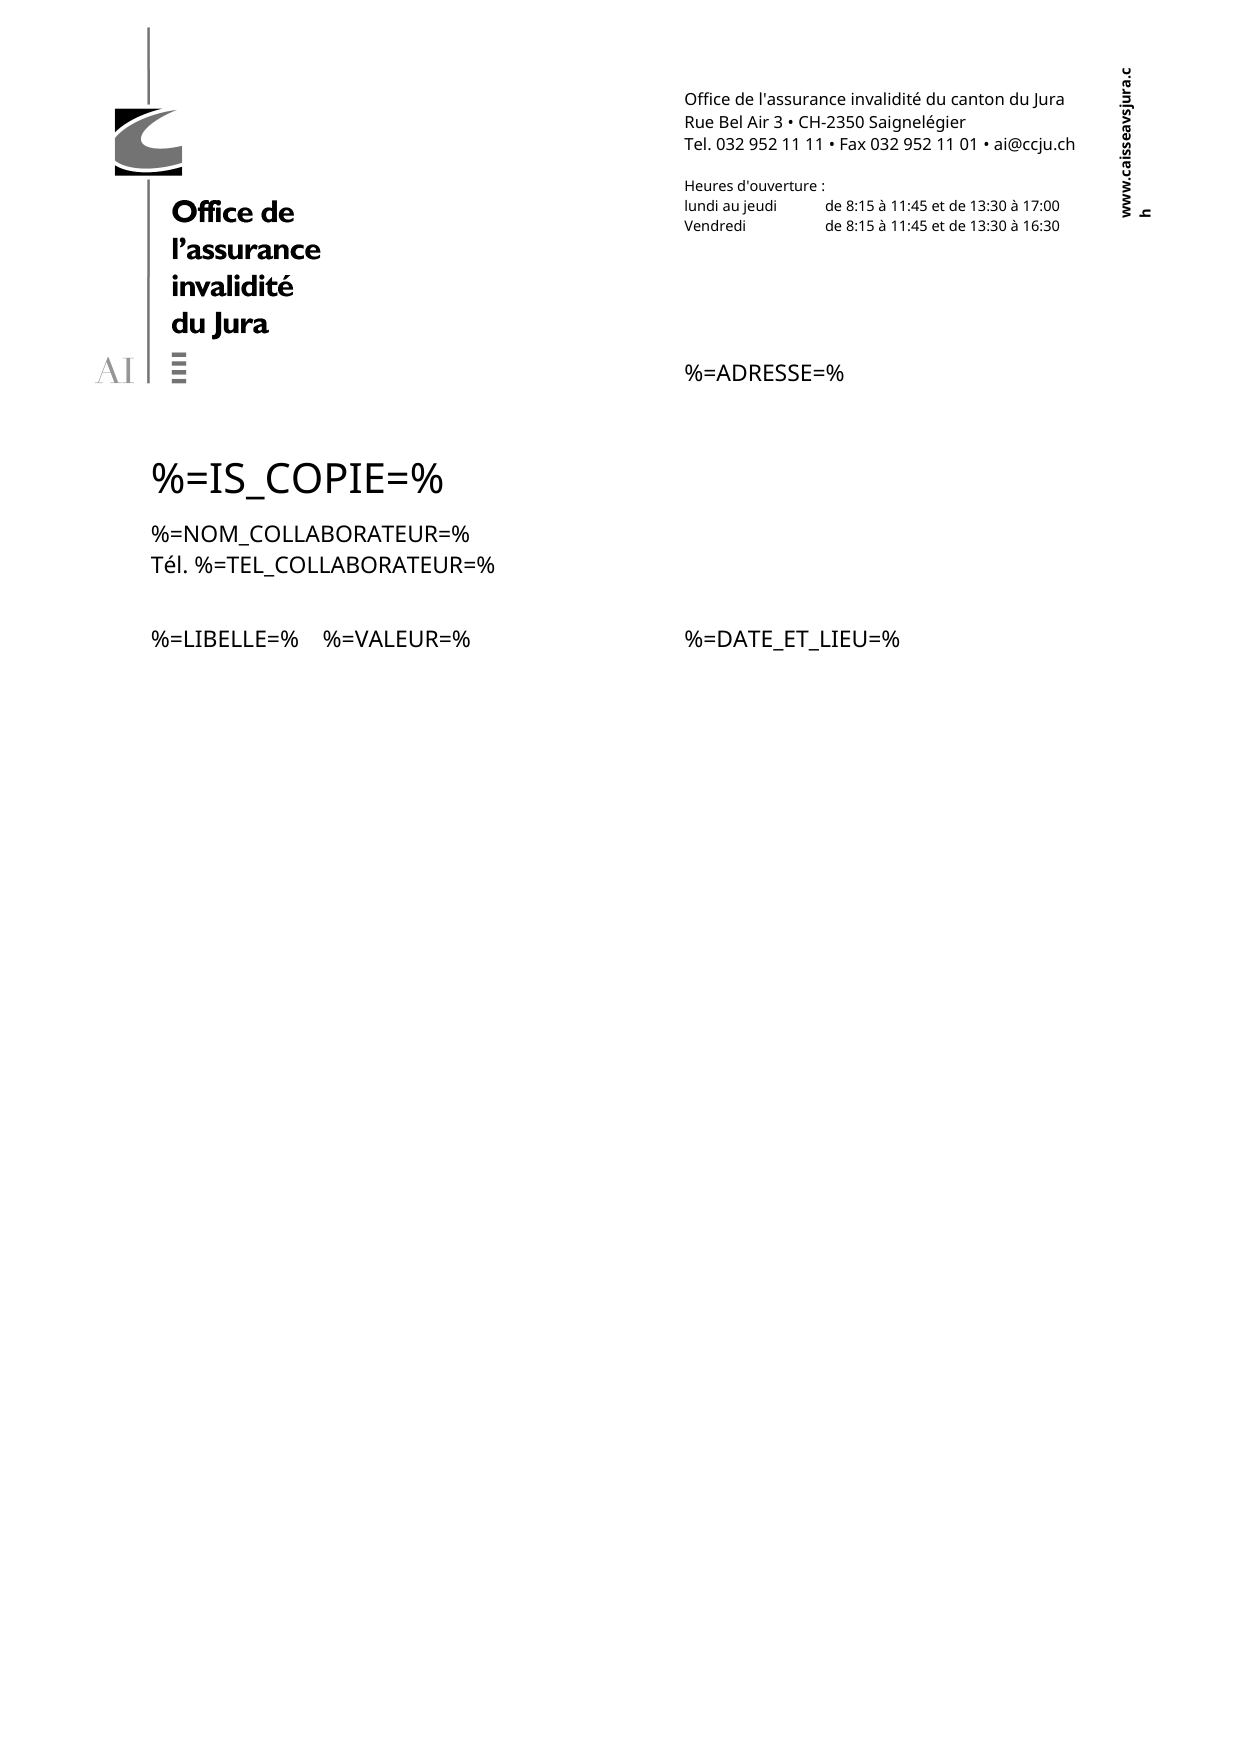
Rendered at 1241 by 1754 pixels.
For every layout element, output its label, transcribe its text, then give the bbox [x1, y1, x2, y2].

table_header Office de l'assurance invalidité du canton du Jura Rue Bel Air 3 • CH-2350 Saignelégier Tel. 032 952 11 11 • Fax 032 952 11 01 • ai@ccju.ch Heures d'ouverture : lundi au jeudi de 8:15 à 11:45 et de 13:30 à 17:00 Vendredi de 8:15 à 11:45 et de 13:30 à 16:30 %=ADRESSE=% [679, 39, 1180, 617]
table_cell %=VALEUR=% [317, 617, 678, 660]
table_header [58, 39, 678, 443]
table_cell %=IS_COPIE=% [58, 444, 678, 512]
table_cell %=LIBELLE=% [58, 617, 317, 660]
picture [93, 24, 322, 385]
table_cell %=DATE_ET_LIEU=% [679, 617, 1180, 660]
table_cell %=NOM_COLLABORATEUR=% Tél. %=TEL_COLLABORATEUR=% [58, 512, 678, 617]
